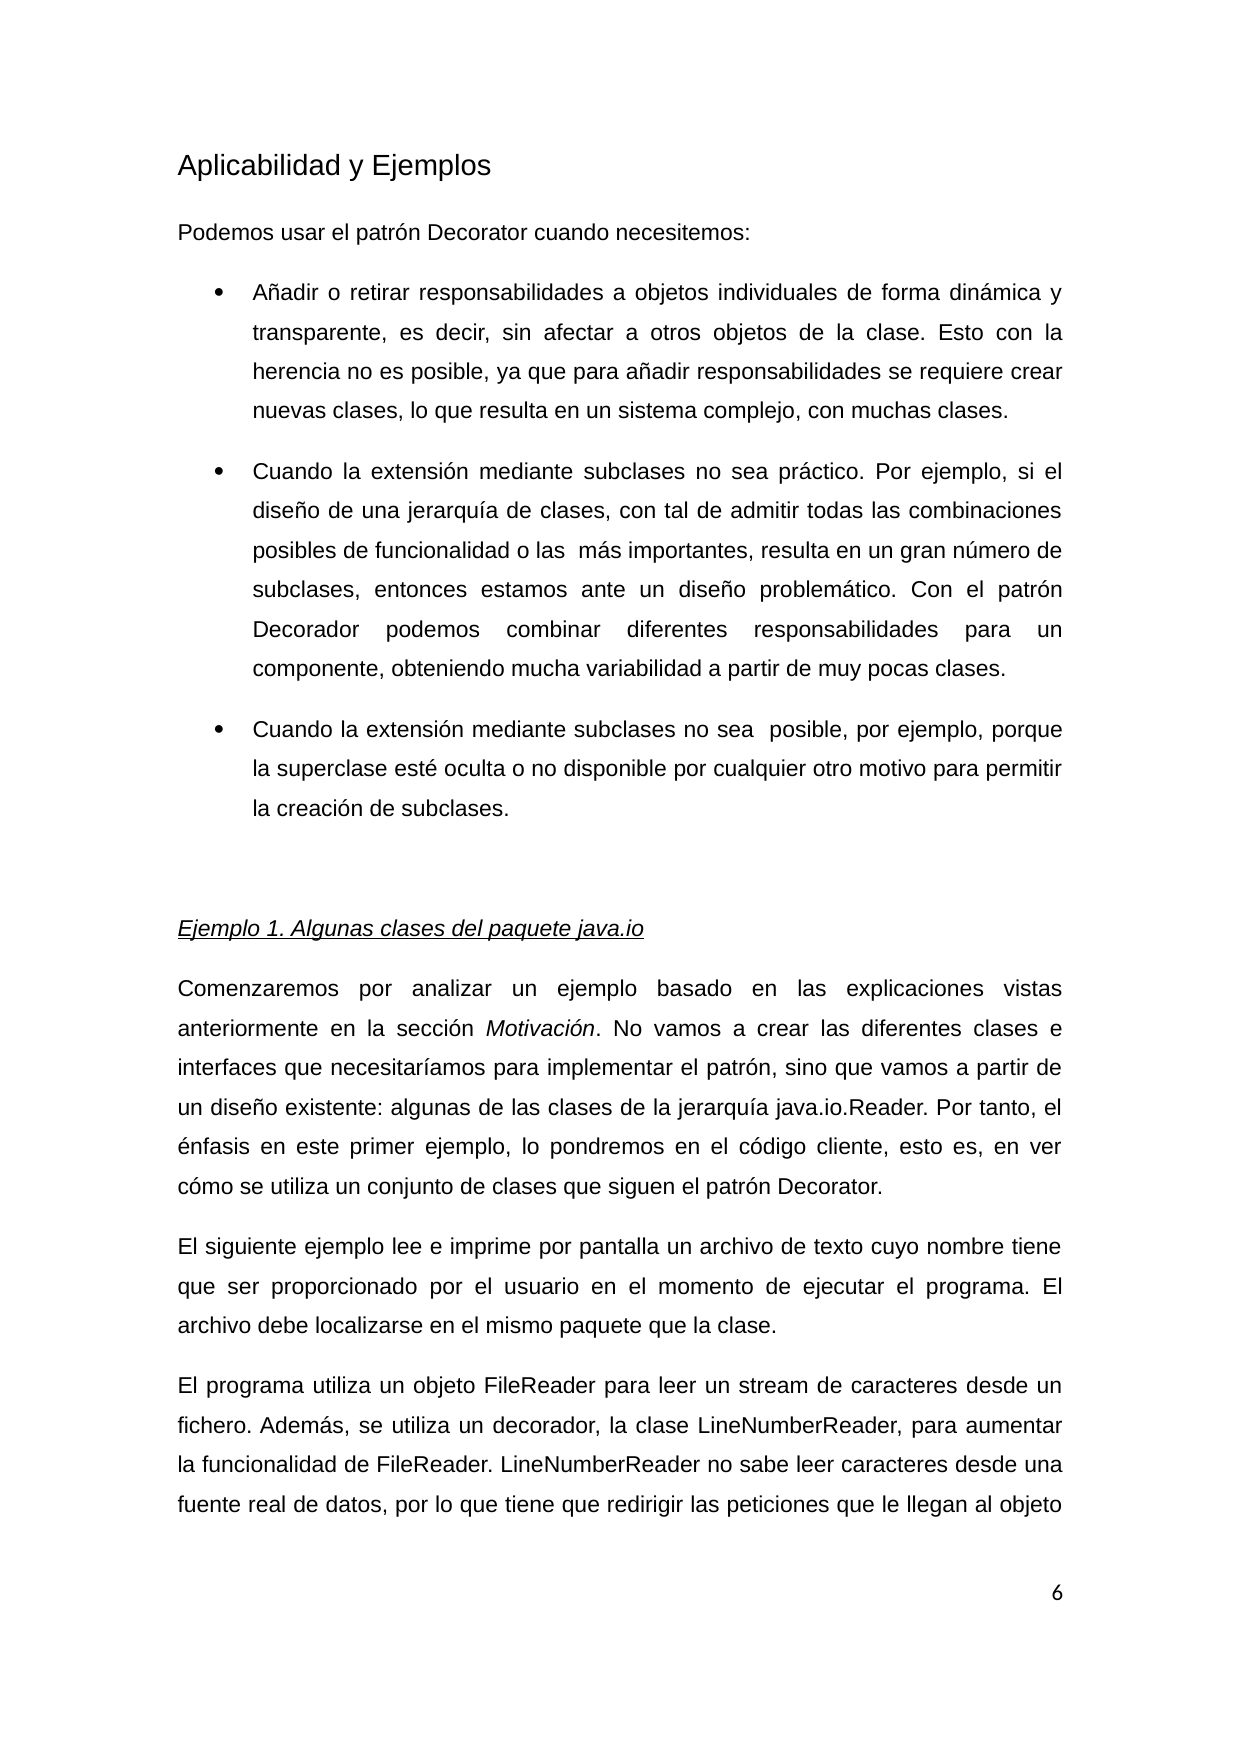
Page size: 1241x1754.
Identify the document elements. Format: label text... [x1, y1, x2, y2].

text Aplicabilidad y Ejemplos [177, 148, 1063, 181]
text Comenzaremos por analizar un ejemplo basado en las explicaciones vistas anteriormente en la sección Motivación. No vamos a crear las diferentes clases e interfaces que necesitaríamos para implementar el patrón, sino que vamos a partir de un diseño existente: algunas de las clases de la jerarquía java.io.Reader. Por tanto, el énfasis en este primer ejemplo, lo pondremos en el código cliente, esto es, en ver cómo se utiliza un conjunto de clases que siguen el patrón Decorator. [177, 975, 1063, 1199]
list Cuando la extensión mediante subclases no sea posible, por ejemplo, porque la superclase esté oculta o no disponible por cualquier otro motivo para permitir la creación de subclases. [215, 716, 1063, 821]
text El siguiente ejemplo lee e imprime por pantalla un archivo de texto cuyo nombre tiene que ser proporcionado por el usuario en el momento de ejecutar el programa. El archivo debe localizarse en el mismo paquete que la clase. [177, 1233, 1063, 1338]
list Añadir o retirar responsabilidades a objetos individuales de forma dinámica y transparente, es decir, sin afectar a otros objetos de la clase. Esto con la herencia no es posible, ya que para añadir responsabilidades se requiere crear nuevas clases, lo que resulta en un sistema complejo, con muchas clases. [215, 279, 1063, 424]
text El programa utiliza un objeto FileReader para leer un stream de caracteres desde un fichero. Además, se utiliza un decorador, la clase LineNumberReader, para aumentar la funcionalidad de FileReader. LineNumberReader no sabe leer caracteres desde una fuente real de datos, por lo que tiene que redirigir las peticiones que le llegan al objeto [177, 1372, 1063, 1517]
text Podemos usar el patrón Decorator cuando necesitemos: [177, 219, 1063, 245]
text Ejemplo 1. Algunas clases del paquete java.io [177, 915, 1063, 941]
list Cuando la extensión mediante subclases no sea práctico. Por ejemplo, si el diseño de una jerarquía de clases, con tal de admitir todas las combinaciones posibles de funcionalidad o las más importantes, resulta en un gran número de subclases, entonces estamos ante un diseño problemático. Con el patrón Decorador podemos combinar diferentes responsabilidades para un componente, obteniendo mucha variabilidad a partir de muy pocas clases. [215, 458, 1063, 682]
